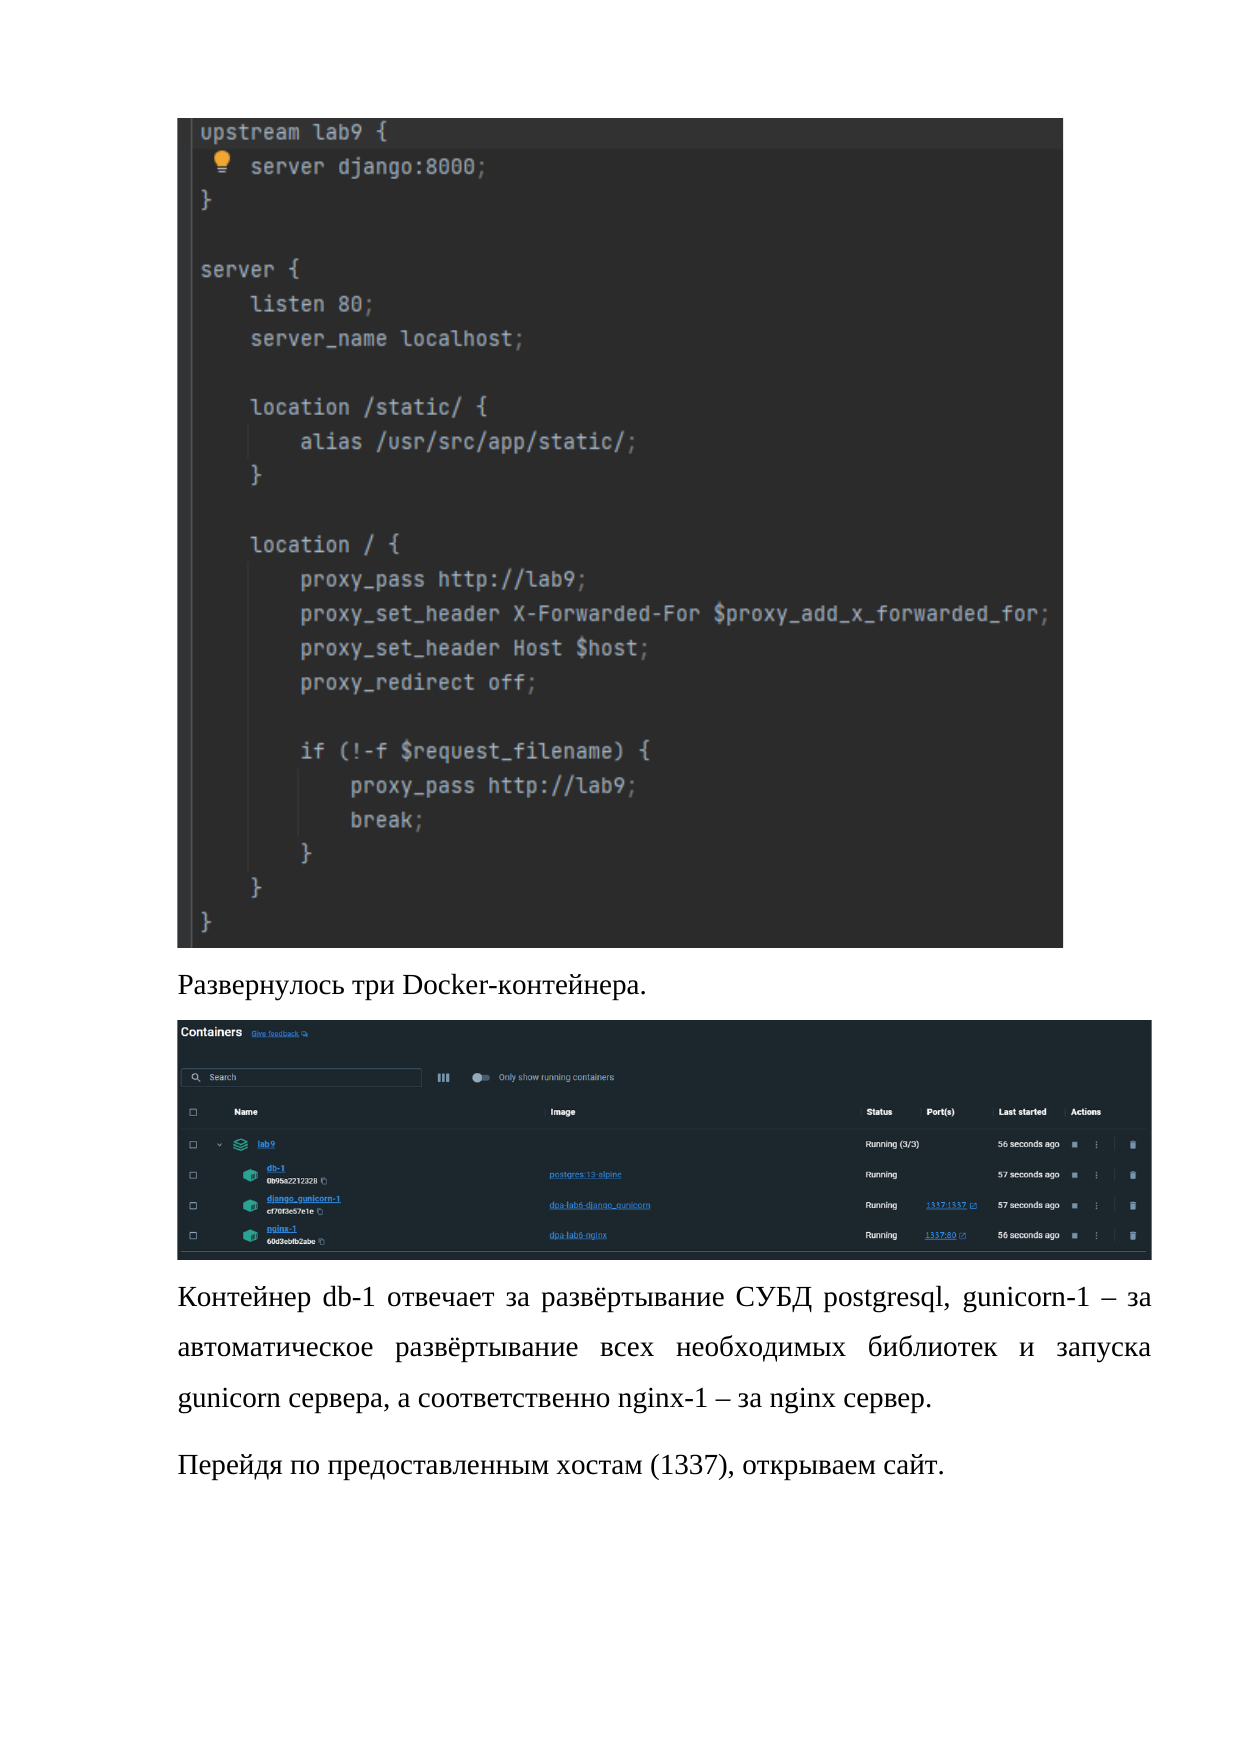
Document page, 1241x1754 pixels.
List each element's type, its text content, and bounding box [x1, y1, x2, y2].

picture [177, 118, 1064, 948]
text Перейдя по предоставленным хостам (1337), открываем сайт. [177, 1447, 1152, 1480]
picture [177, 1020, 1152, 1260]
text Развернулось три Docker-контейнера. [177, 967, 1152, 1001]
text Контейнер db-1 отвечает за развёртывание СУБД postgresql, gunicorn-1 – за автоматическое развёртывание всех необходимых библиотек и запуска gunicorn сервера, а соответственно nginx-1 – за nginx сервер. [177, 1279, 1152, 1413]
